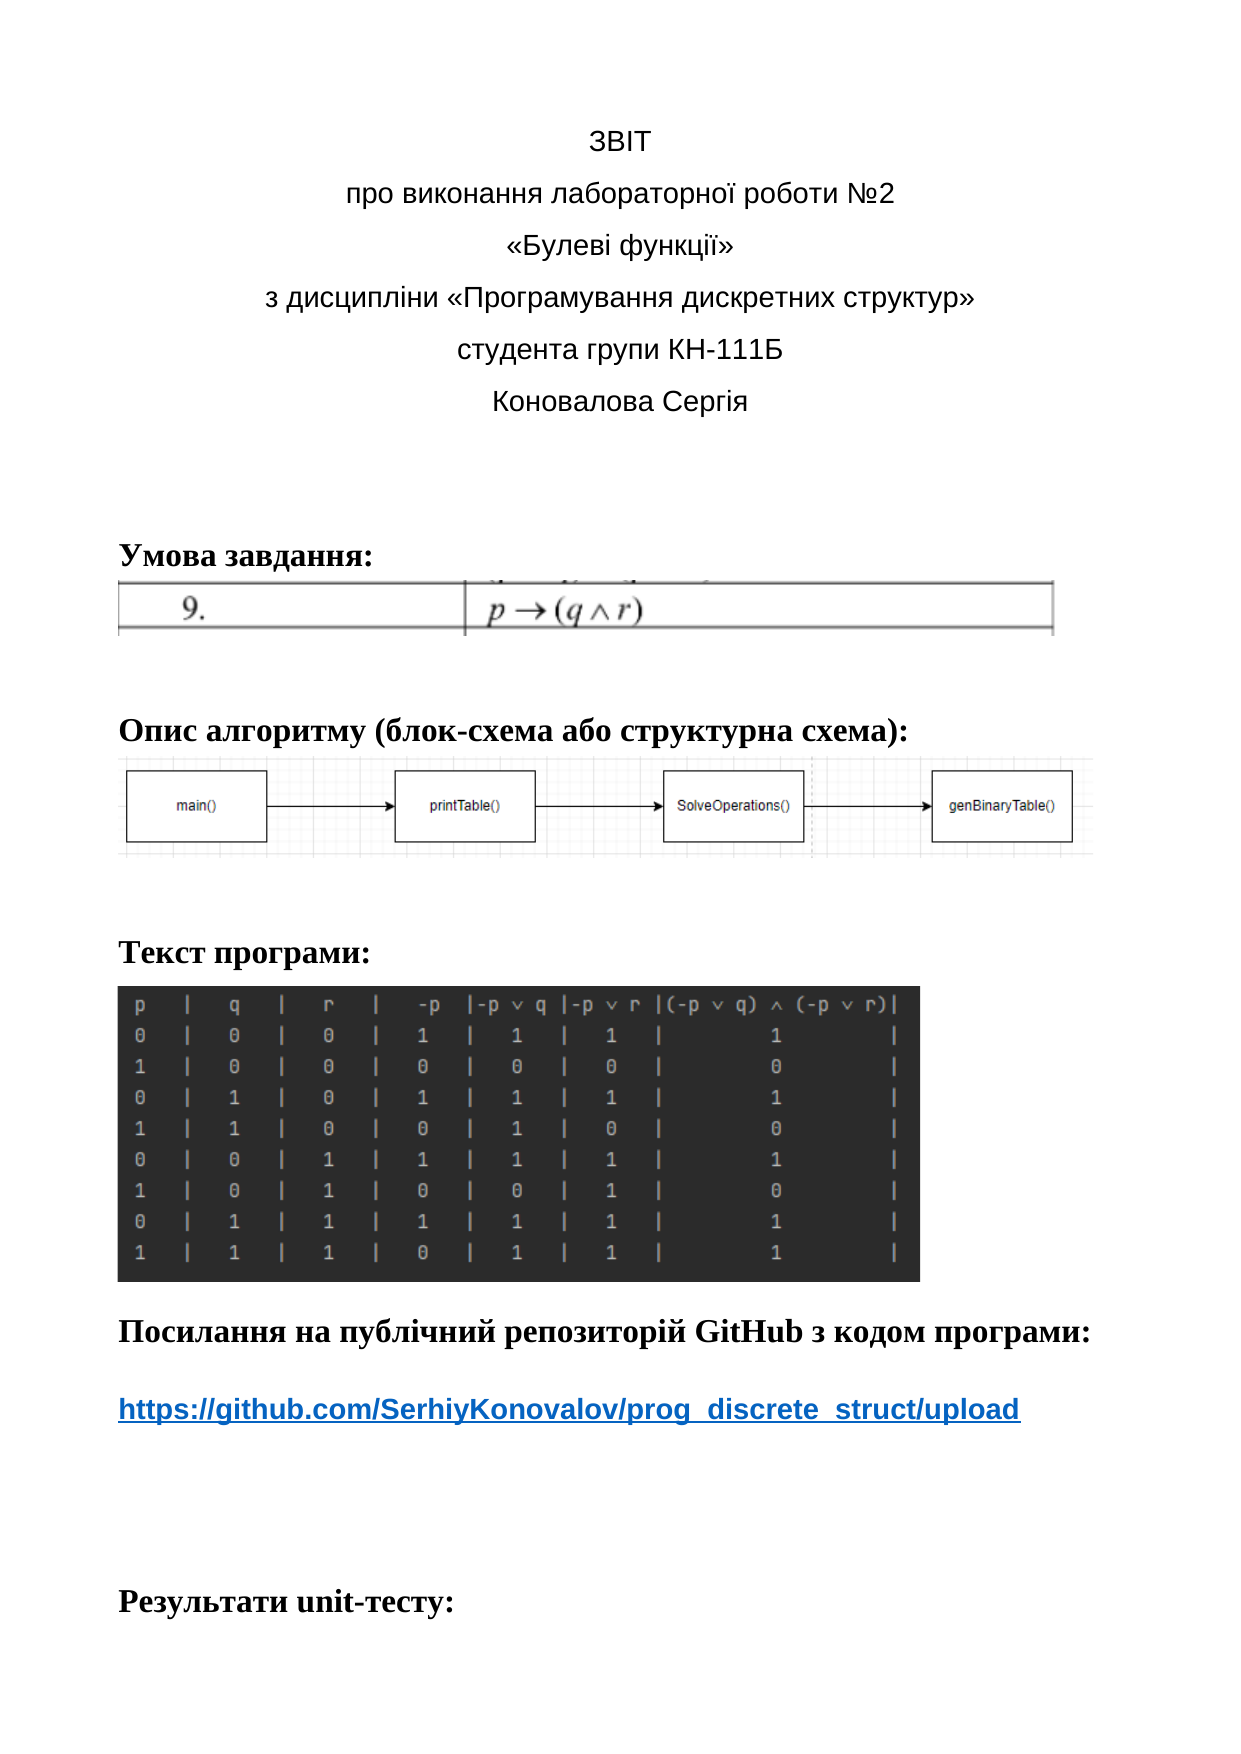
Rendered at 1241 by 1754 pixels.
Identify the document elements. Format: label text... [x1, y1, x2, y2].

text Текст програми: [118, 932, 1122, 971]
picture [118, 756, 1094, 858]
text з дисципліни «Програмування дискретних структур» [118, 280, 1122, 314]
text Опис алгоритму (блок-схема або структурна схема): [118, 710, 1122, 748]
text студента групи КН-111Б [118, 332, 1122, 366]
text Коновалова Сергія [118, 384, 1122, 418]
text «Булеві функції» [118, 228, 1122, 262]
text Посилання на публічний репозиторій GitHub з кодом програми: [118, 1311, 1122, 1350]
text ЗВІТ [118, 124, 1122, 158]
text https://github.com/SerhiyKonovalov/prog_discrete_struct/upload [118, 1392, 1122, 1425]
text про виконання лабораторної роботи №2 [118, 176, 1122, 210]
picture [118, 580, 1061, 636]
text Результати unit-тесту: [118, 1581, 1122, 1620]
picture [117, 986, 921, 1282]
text Умова завдання: [118, 535, 1122, 573]
